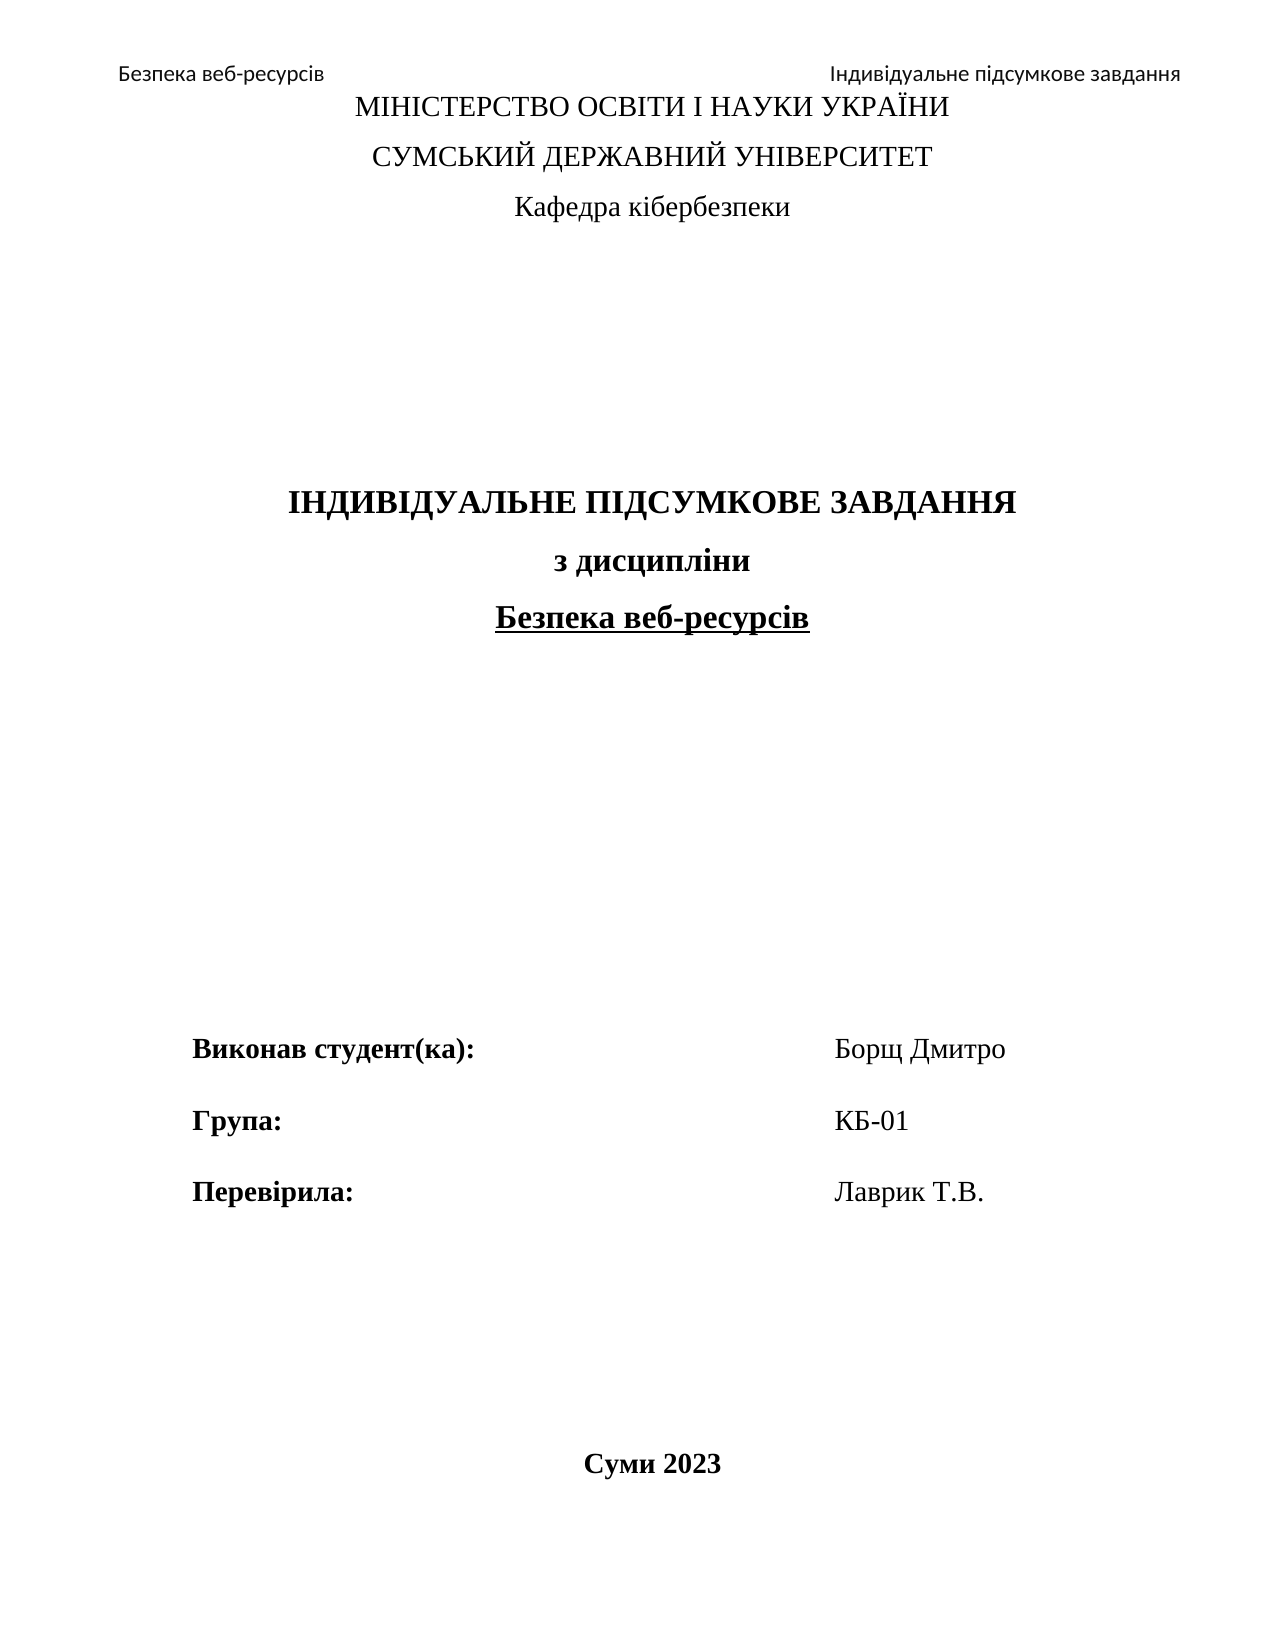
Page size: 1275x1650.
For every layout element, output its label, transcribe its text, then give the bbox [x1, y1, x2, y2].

text Група: КБ-01 [118, 1103, 1186, 1136]
text з дисципліни [118, 540, 1186, 578]
text Суми 2023 [118, 1446, 1186, 1480]
text СУМСЬКИЙ ДЕРЖАВНИЙ УНІВЕРСИТЕТ [118, 139, 1186, 172]
text Виконав студент(ка): Борщ Дмитро [118, 1032, 1186, 1065]
text МІНІСТЕРСТВО ОСВІТИ І НАУКИ УКРАЇНИ [118, 89, 1186, 122]
text Безпека веб-ресурсів [118, 597, 1186, 636]
text Кафедра кібербезпеки [118, 189, 1186, 223]
text ІНДИВІДУАЛЬНЕ ПІДСУМКОВЕ ЗАВДАННЯ [118, 482, 1186, 521]
text Перевірила: Лаврик Т.В. [118, 1174, 1186, 1207]
